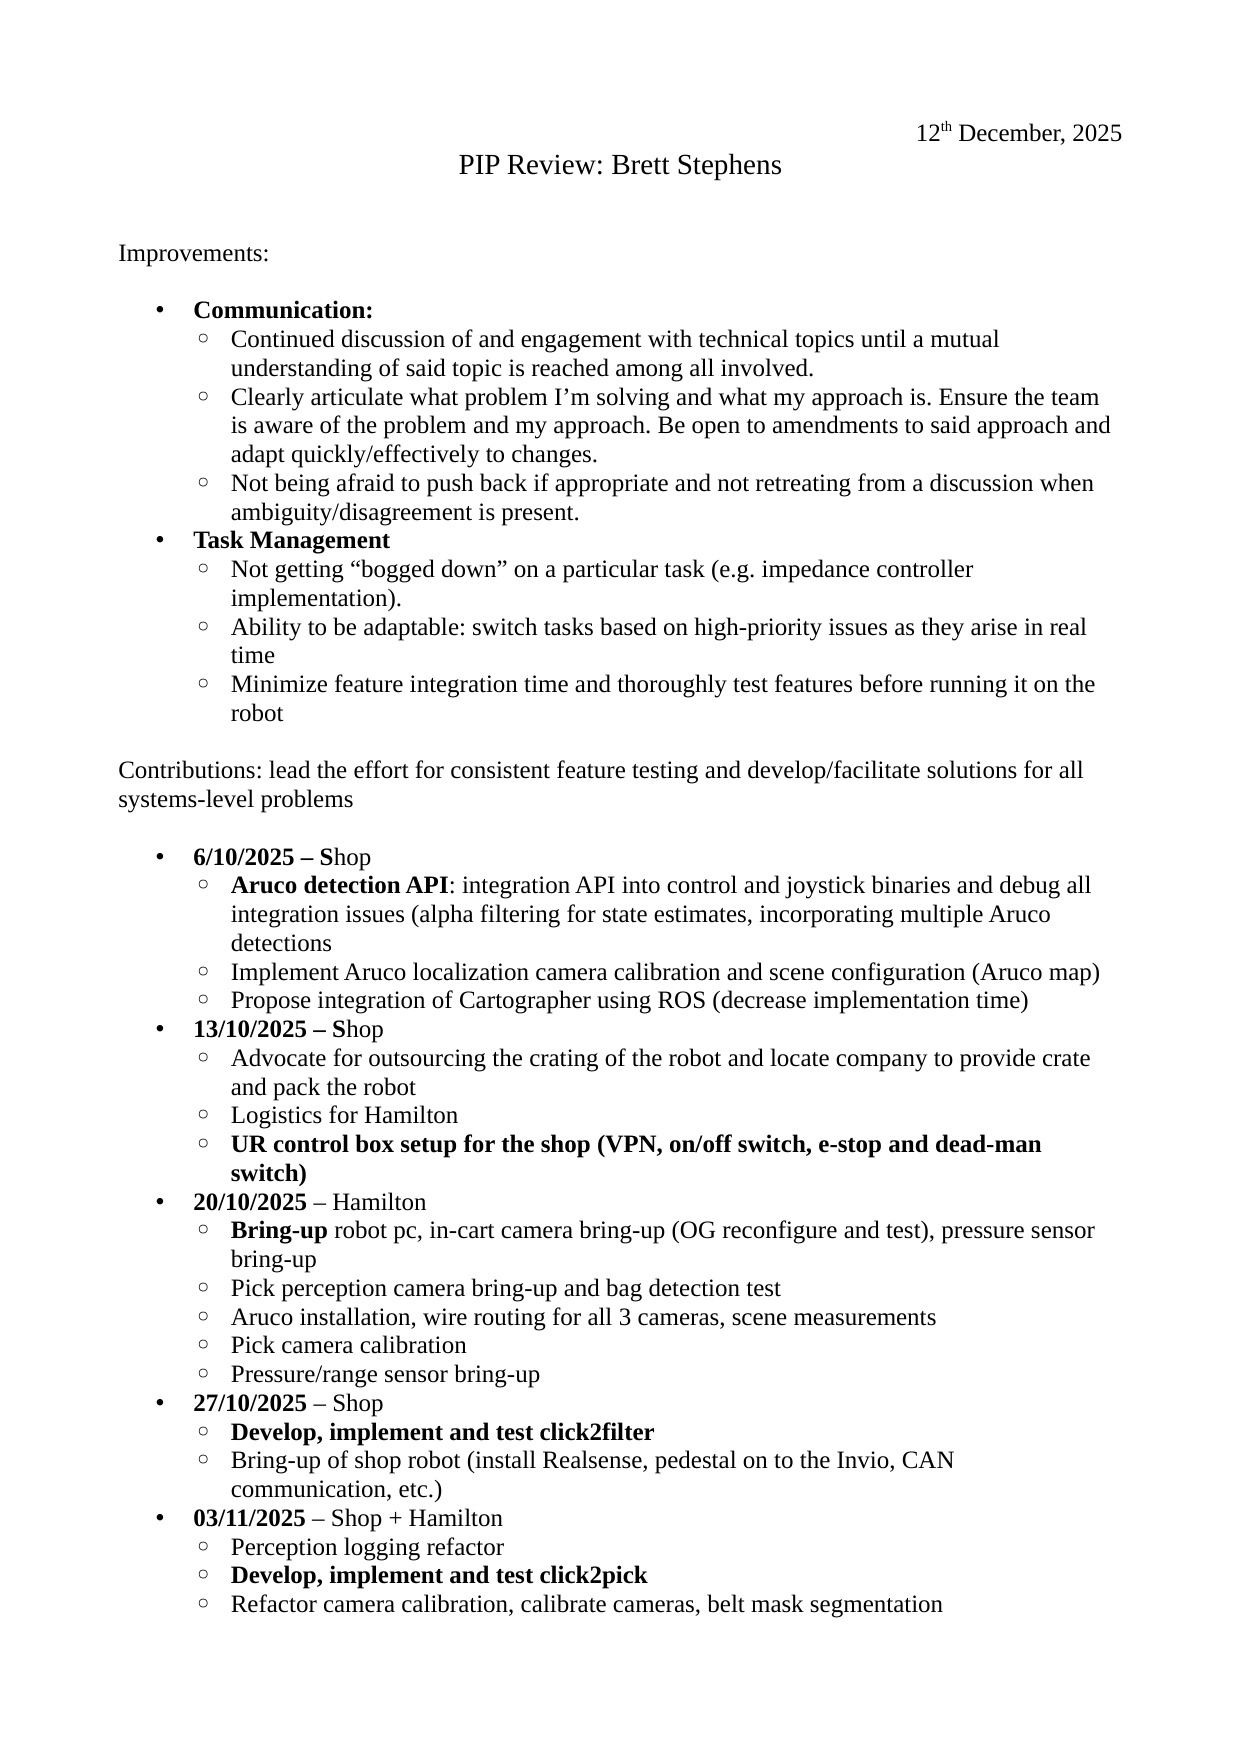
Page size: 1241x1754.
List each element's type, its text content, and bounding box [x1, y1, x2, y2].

list Logistics for Hamilton [193, 1100, 1122, 1129]
list Minimize feature integration time and thoroughly test features before running it on the robot [193, 669, 1122, 727]
list Pressure/range sensor bring-up [193, 1359, 1122, 1388]
list Ability to be adaptable: switch tasks based on high-priority issues as they arise in real time [193, 612, 1122, 669]
list UR control box setup for the shop (VPN, on/off switch, e-stop and dead-man switch) [193, 1129, 1122, 1187]
text Contributions: lead the effort for consistent feature testing and develop/facilitate solutions for all systems-level problems [118, 755, 1122, 813]
list Not getting “bogged down” on a particular task (e.g. impedance controller implementation). [193, 554, 1122, 612]
list 13/10/2025 – Shop [156, 1014, 1122, 1043]
list 20/10/2025 – Hamilton [156, 1187, 1122, 1215]
list 03/11/2025 – Shop + Hamilton [156, 1503, 1122, 1532]
list Propose integration of Cartographer using ROS (decrease implementation time) [193, 985, 1122, 1014]
list Bring-up of shop robot (install Realsense, pedestal on to the Invio, CAN communication, etc.) [193, 1445, 1122, 1503]
list 6/10/2025 – Shop [156, 842, 1122, 870]
list Not being afraid to push back if appropriate and not retreating from a discussion when ambiguity/disagreement is present. [193, 468, 1122, 525]
list Clearly articulate what problem I’m solving and what my approach is. Ensure the team is aware of the problem and my approach. Be open to amendments to said approach and adapt quickly/effectively to changes. [193, 382, 1122, 468]
text 12th December, 2025 [118, 118, 1122, 147]
list Aruco detection API: integration API into control and joystick binaries and debug all integration issues (alpha filtering for state estimates, incorporating multiple Aruco detections [193, 870, 1122, 957]
list Bring-up robot pc, in-cart camera bring-up (OG reconfigure and test), pressure sensor bring-up [193, 1215, 1122, 1273]
list Task Management [156, 525, 1122, 554]
list Aruco installation, wire routing for all 3 cameras, scene measurements [193, 1302, 1122, 1330]
list Pick camera calibration [193, 1330, 1122, 1359]
list ­Advocate for outsourcing the crating of the robot and locate company to provide crate and pack the robot [193, 1043, 1122, 1100]
list Implement Aruco localization camera calibration and scene configuration (Aruco map) [193, 957, 1122, 985]
list Develop, implement and test click2filter [193, 1417, 1122, 1445]
text Improvements: [118, 238, 1122, 267]
list Continued discussion of and engagement with technical topics until a mutual understanding of said topic is reached among all involved. [193, 324, 1122, 382]
list Pick perception camera bring-up and bag detection test [193, 1273, 1122, 1302]
list 27/10/2025 – Shop [156, 1388, 1122, 1417]
list Refactor camera calibration, calibrate cameras, belt mask segmentation [193, 1589, 1122, 1618]
list Communication: [156, 295, 1122, 324]
text PIP Review: Brett Stephens [118, 147, 1122, 180]
list Perception logging refactor [193, 1532, 1122, 1560]
list Develop, implement and test click2pick [193, 1560, 1122, 1589]
